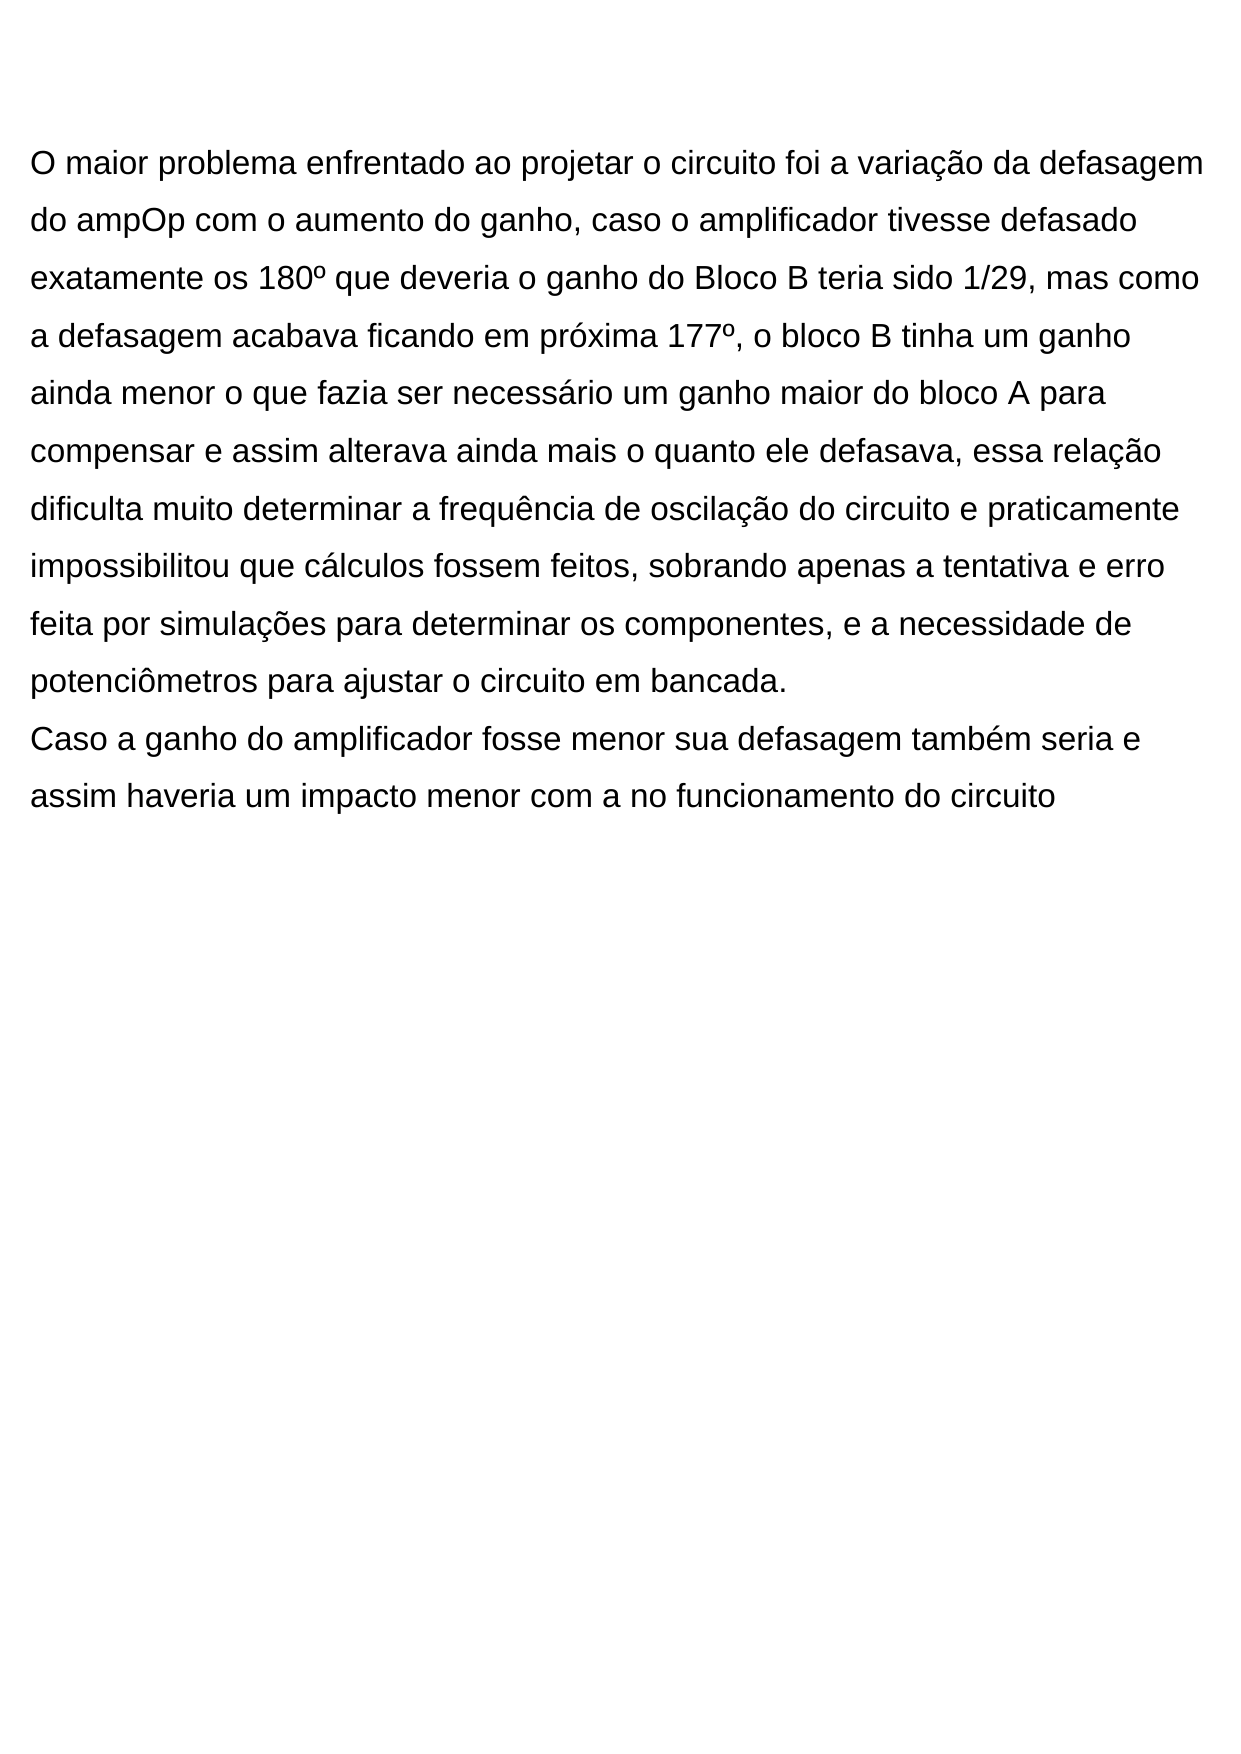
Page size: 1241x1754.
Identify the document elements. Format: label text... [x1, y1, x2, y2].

text O maior problema enfrentado ao projetar o circuito foi a variação da defasagem do ampOp com o aumento do ganho, caso o amplificador tivesse defasado exatamente os 180º que deveria o ganho do Bloco B teria sido 1/29, mas como a defasagem acabava ficando em próxima 177º, o bloco B tinha um ganho ainda menor o que fazia ser necessário um ganho maior do bloco A para compensar e assim alterava ainda mais o quanto ele defasava, essa relação dificulta muito determinar a frequência de oscilação do circuito e praticamente impossibilitou que cálculos fossem feitos, sobrando apenas a tentativa e erro feita por simulações para determinar os componentes, e a necessidade de potenciômetros para ajustar o circuito em bancada. [30, 143, 1211, 700]
text Caso a ganho do amplificador fosse menor sua defasagem também seria e assim haveria um impacto menor com a no funcionamento do circuito [30, 719, 1211, 815]
